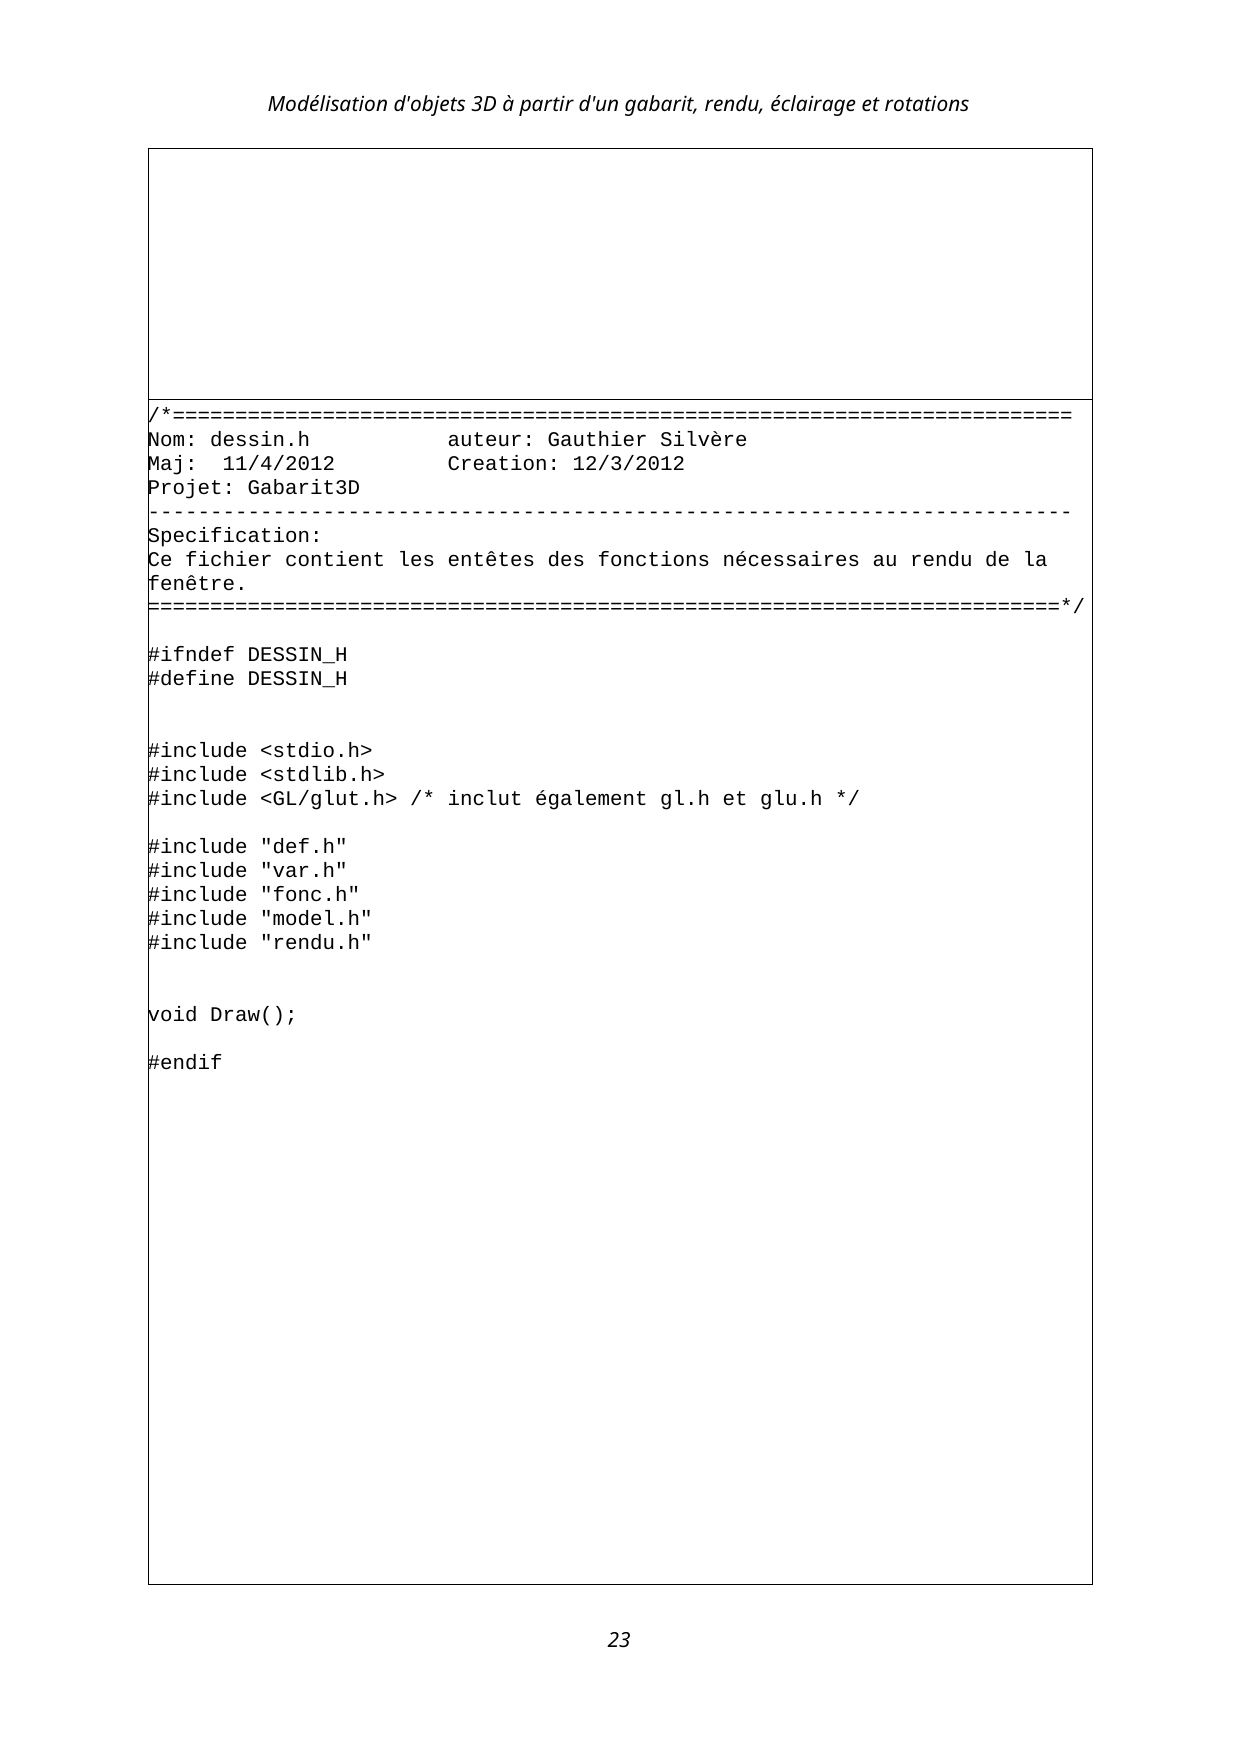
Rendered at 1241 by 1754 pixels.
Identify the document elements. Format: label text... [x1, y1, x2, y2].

table_header [149, 149, 1092, 399]
table_cell /*======================================================================== Nom: dessin.h auteur: Gauthier Silvère Maj: 11/4/2012 Creation: 12/3/2012 Projet: Gabarit3D -------------------------------------------------------------------------- Specification: Ce fichier contient les entêtes des fonctions nécessaires au rendu de la fenêtre. =========================================================================*/ #ifndef DESSIN_H #define DESSIN_H #include <stdio.h> #include <stdlib.h> #include <GL/glut.h> /* inclut également gl.h et glu.h */ #include "def.h" #include "var.h" #include "fonc.h" #include "model.h" #include "rendu.h" void Draw(); #endif [149, 400, 1092, 1584]
